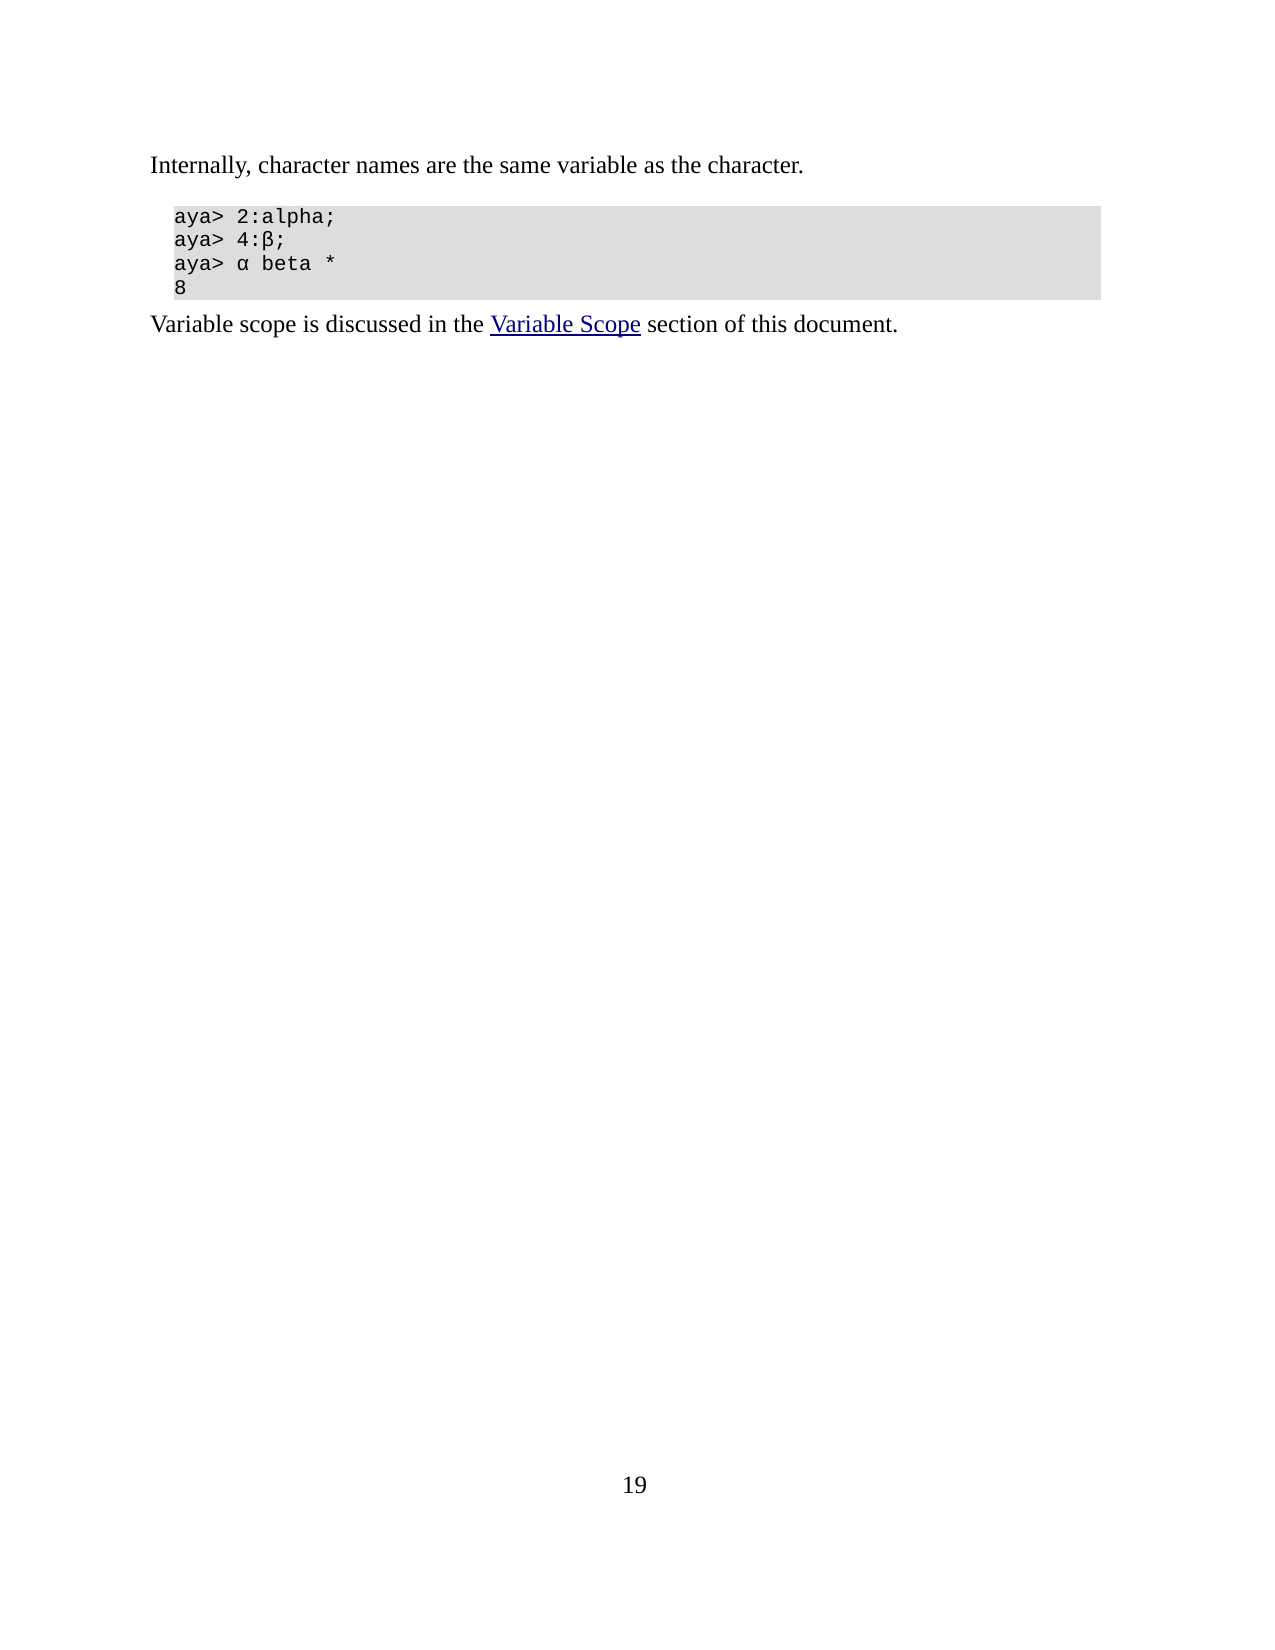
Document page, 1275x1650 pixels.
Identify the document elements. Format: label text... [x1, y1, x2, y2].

text aya> 4:β; [174, 229, 1101, 253]
text Internally, character names are the same variable as the character. [150, 150, 1125, 179]
text aya> α beta * [174, 253, 1101, 277]
text aya> 2:alpha; [174, 206, 1101, 229]
text Variable scope is discussed in the Variable Scope section of this document. [150, 309, 1125, 338]
text 8 [174, 277, 1101, 300]
